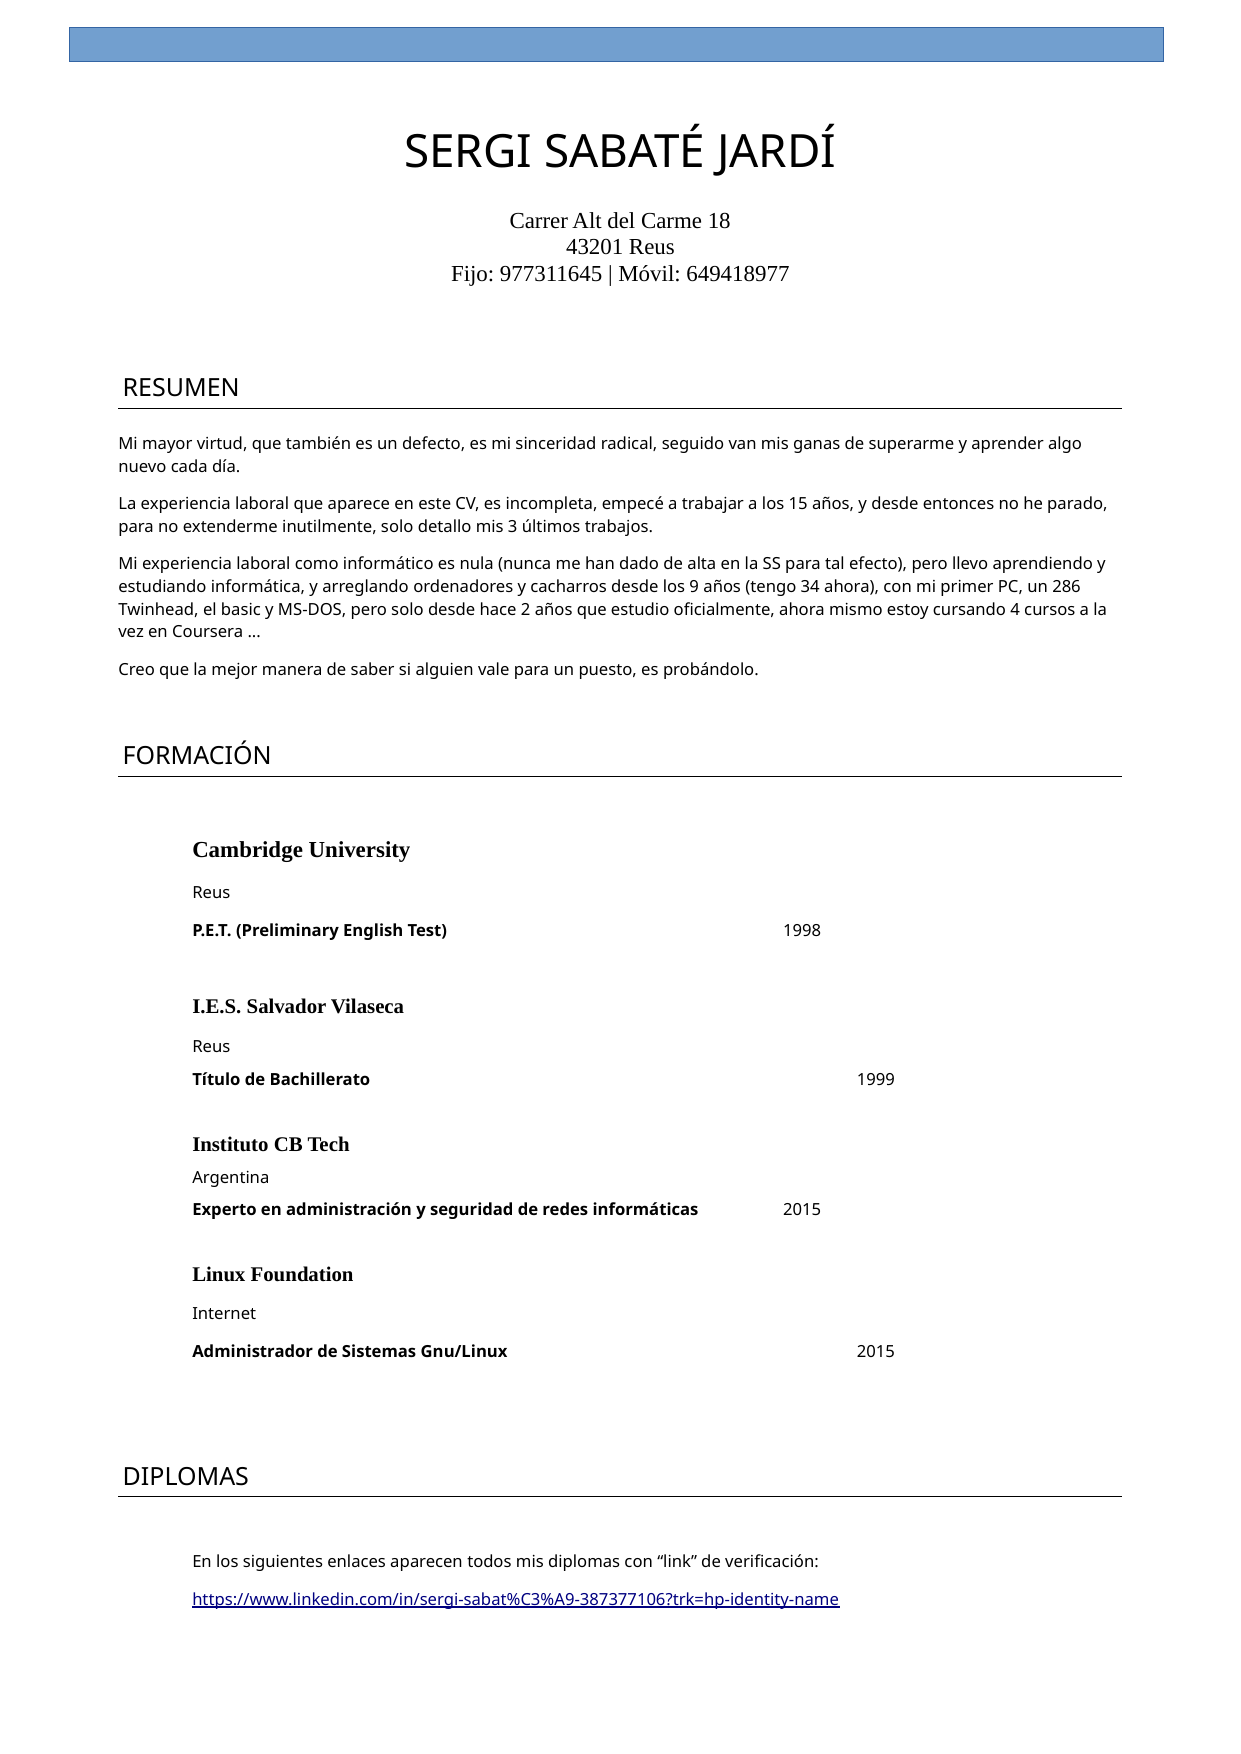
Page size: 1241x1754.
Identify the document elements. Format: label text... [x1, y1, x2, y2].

text Reus [118, 877, 1122, 904]
text En los siguientes enlaces aparecen todos mis diplomas con “link” de verificación: [118, 1550, 1122, 1573]
text Argentina [118, 1164, 1122, 1189]
text La experiencia laboral que aparece en este CV, es incompleta, empecé a trabajar a los 15 años, y desde entonces no he parado, para no extenderme inutilmente, solo detallo mis 3 últimos trabajos. [118, 492, 1122, 537]
text https://www.linkedin.com/in/sergi-sabat%C3%A9-387377106?trk=hp-identity-name [118, 1587, 1122, 1610]
text Carrer Alt del Carme 18 [118, 207, 1122, 233]
text Fijo: 977311645 | Móvil: 649418977 [118, 259, 1122, 286]
text Creo que la mejor manera de saber si alguien vale para un puesto, es probándolo. [118, 657, 1122, 680]
text Mi experiencia laboral como informático es nula (nunca me han dado de alta en la SS para tal efecto), pero llevo aprendiendo y estudiando informática, y arreglando ordenadores y cacharros desde los 9 años (tengo 34 ahora), con mi primer PC, un 286 Twinhead, el basic y MS-DOS, pero solo desde hace 2 años que estudio oficialmente, ahora mismo estoy cursando 4 cursos a la vez en Coursera ... [118, 552, 1122, 643]
text I.E.S. Salvador Vilaseca [118, 994, 1122, 1018]
text 43201 Reus [118, 233, 1122, 259]
text Internet [118, 1300, 1122, 1324]
text Experto en administración y seguridad de redes informáticas 2015 [118, 1197, 1122, 1220]
text RESUMEN [118, 365, 1122, 408]
text Instituto CB Tech [118, 1132, 1122, 1156]
text Título de Bachillerato 1999 [118, 1066, 1122, 1090]
text DIPLOMAS [118, 1454, 1122, 1496]
text FORMACIÓN [118, 733, 1122, 776]
text P.E.T. (Preliminary English Test) 1998 [118, 918, 1122, 941]
text SERGI SABATÉ JARDÍ [118, 118, 1122, 181]
text Reus [118, 1033, 1122, 1057]
text Cambridge University [118, 834, 1122, 863]
text Linux Foundation [118, 1262, 1122, 1286]
text Mi mayor virtud, que también es un defecto, es mi sinceridad radical, seguido van mis ganas de superarme y aprender algo nuevo cada día. [118, 432, 1122, 477]
text Administrador de Sistemas Gnu/Linux 2015 [118, 1339, 1122, 1362]
